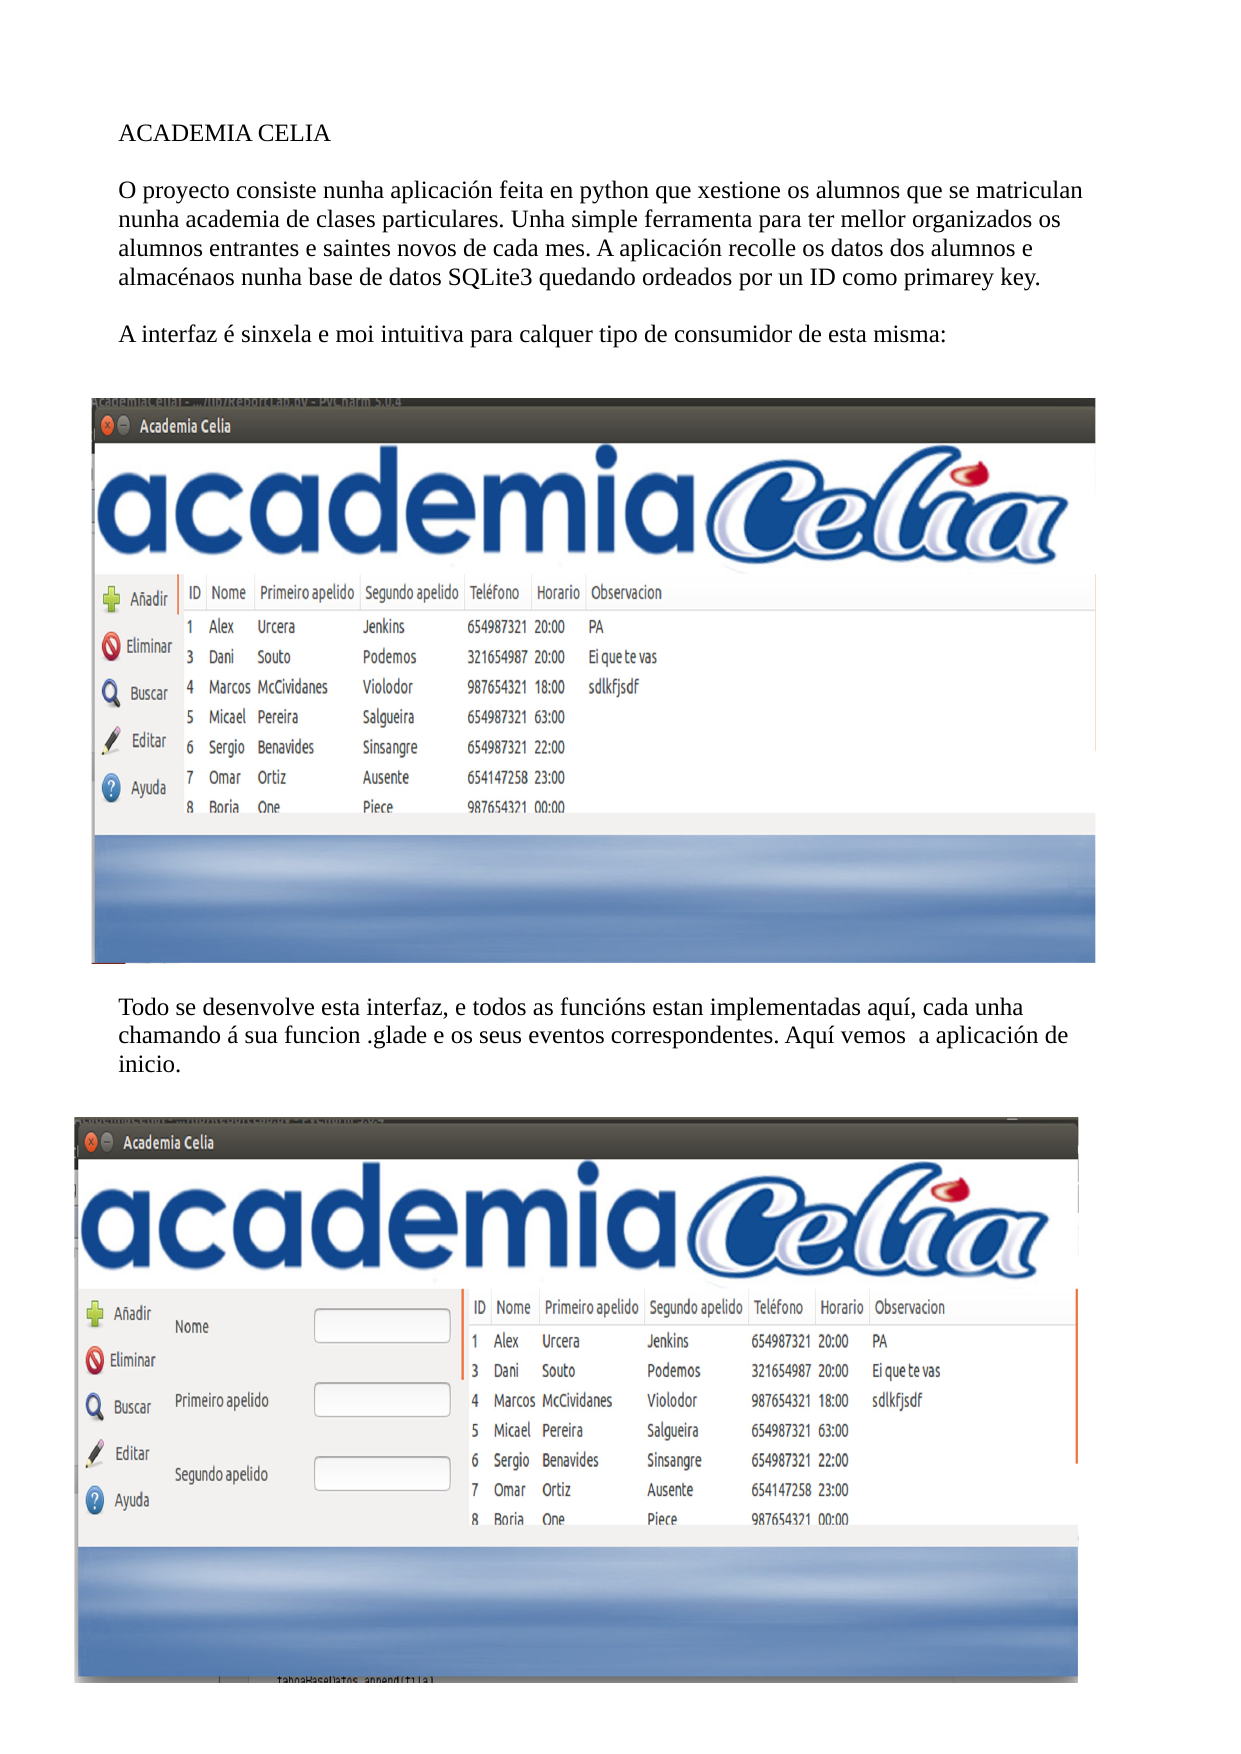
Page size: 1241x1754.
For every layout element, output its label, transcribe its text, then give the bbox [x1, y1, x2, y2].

picture [74, 1117, 1079, 1683]
text Todo se desenvolve esta interfaz, e todos as funcións estan implementadas aquí, cada unha chamando á sua funcion .glade e os seus eventos correspondentes. Aquí vemos a aplicación de inicio. [118, 992, 1122, 1078]
text A interfaz é sinxela e moi intuitiva para calquer tipo de consumidor de esta misma: [118, 319, 1122, 348]
text O proyecto consiste nunha aplicación feita en python que xestione os alumnos que se matriculan nunha academia de clases particulares. Unha simple ferramenta para ter mellor organizados os alumnos entrantes e saintes novos de cada mes. A aplicación recolle os datos dos alumnos e almacénaos nunha base de datos SQLite3 quedando ordeados por un ID como primarey key. [118, 176, 1122, 291]
text ACADEMIA CELIA [118, 118, 1122, 147]
picture [91, 398, 1096, 964]
